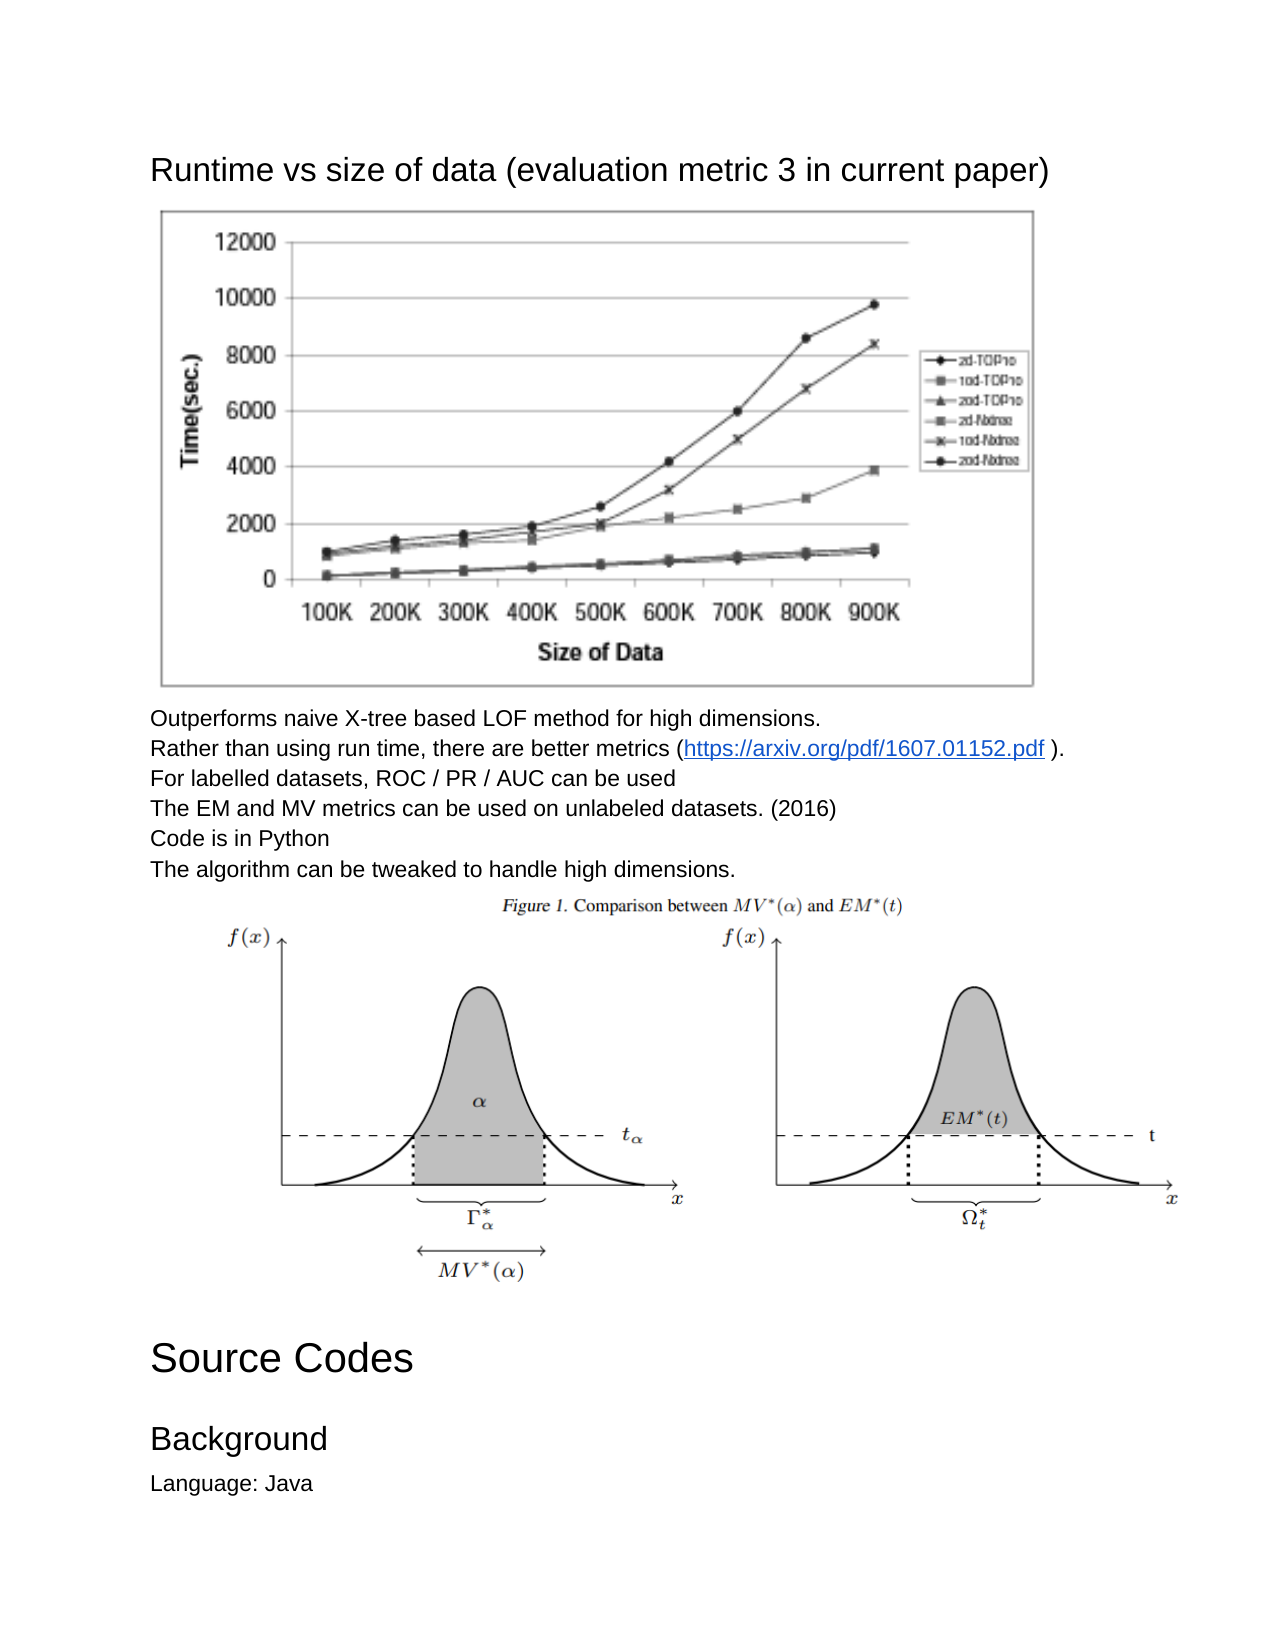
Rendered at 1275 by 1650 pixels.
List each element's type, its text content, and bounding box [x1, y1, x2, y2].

text Outperforms naive X-tree based LOF method for high dimensions. [150, 704, 1125, 731]
text Rather than using run time, there are better metrics (https://arxiv.org/pdf/1607.01152.pdf ). [150, 735, 1125, 761]
subtitle Runtime vs size of data (evaluation metric 3 in current paper) [150, 150, 1125, 188]
text The algorithm can be tweaked to handle high dimensions. [150, 856, 1125, 882]
subtitle Source Codes [150, 1333, 1125, 1381]
text The EM and MV metrics can be used on unlabeled datasets. (2016) [150, 795, 1125, 821]
subtitle Background [150, 1419, 1125, 1457]
text Code is in Python [150, 825, 1125, 852]
picture [225, 885, 1200, 1288]
text Language: Java [150, 1470, 1125, 1496]
text For labelled datasets, ROC / PR / AUC can be used [150, 765, 1125, 791]
picture [150, 201, 1048, 701]
